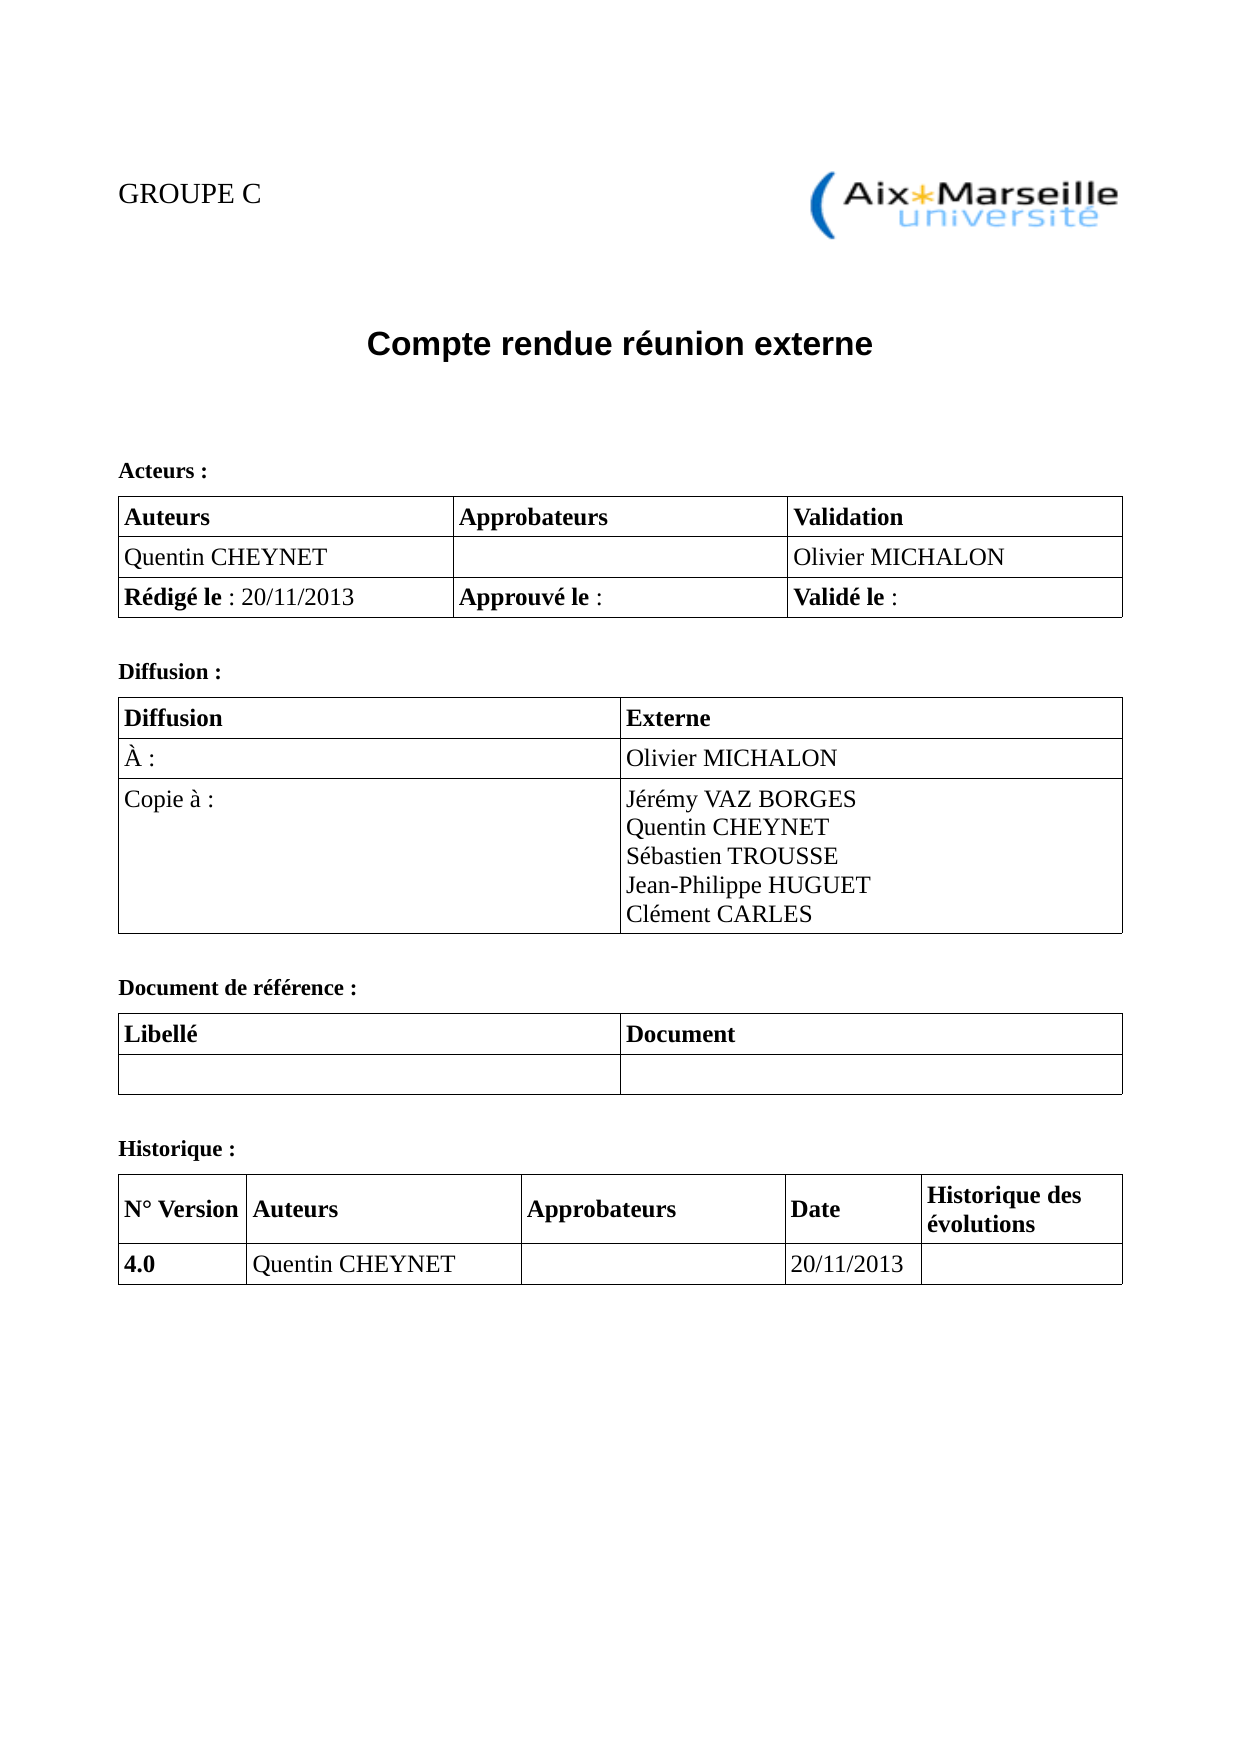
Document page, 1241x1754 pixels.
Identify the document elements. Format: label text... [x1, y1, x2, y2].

table_header Auteurs [247, 1175, 521, 1243]
table_header Libellé [119, 1014, 620, 1054]
table_cell [522, 1244, 785, 1283]
table_header Diffusion [119, 698, 620, 737]
table_cell [119, 1055, 620, 1094]
table_header Historique des évolutions [922, 1175, 1122, 1243]
table_cell [922, 1244, 1122, 1283]
table_header Approbateurs [522, 1175, 785, 1243]
text GROUPE C [118, 176, 802, 210]
table_cell [621, 1055, 1122, 1094]
table_cell Copie à : [119, 779, 620, 933]
table_header Externe [621, 698, 1122, 737]
text Acteurs : [118, 457, 1122, 483]
text Diffusion : [118, 658, 1122, 685]
text Document de référence : [118, 974, 1122, 1001]
table_header Document [621, 1014, 1122, 1054]
table_cell Rédigé le : 20/11/2013 [119, 578, 453, 617]
table_header Date [786, 1175, 921, 1243]
table_cell Olivier MICHALON [788, 537, 1122, 577]
table_cell Quentin CHEYNET [119, 537, 453, 577]
table_header N° Version [119, 1175, 246, 1243]
table_header Validation [788, 497, 1122, 536]
table_cell À : [119, 739, 620, 778]
table_cell 20/11/2013 [786, 1244, 921, 1283]
text Historique : [118, 1135, 1122, 1162]
table_cell Olivier MICHALON [621, 739, 1122, 778]
table_cell Jérémy VAZ BORGES Quentin CHEYNET Sébastien TROUSSE Jean-Philippe HUGUET Clément CARLES [621, 779, 1122, 933]
table_header Approbateurs [454, 497, 787, 536]
table_cell Approuvé le : [454, 578, 787, 617]
subtitle Compte rendue réunion externe [118, 323, 1122, 362]
table_cell Quentin CHEYNET [247, 1244, 521, 1283]
table_cell [454, 537, 787, 577]
table_cell 4.0 [119, 1244, 246, 1283]
table_cell Validé le : [788, 578, 1122, 617]
table_header Auteurs [119, 497, 453, 536]
